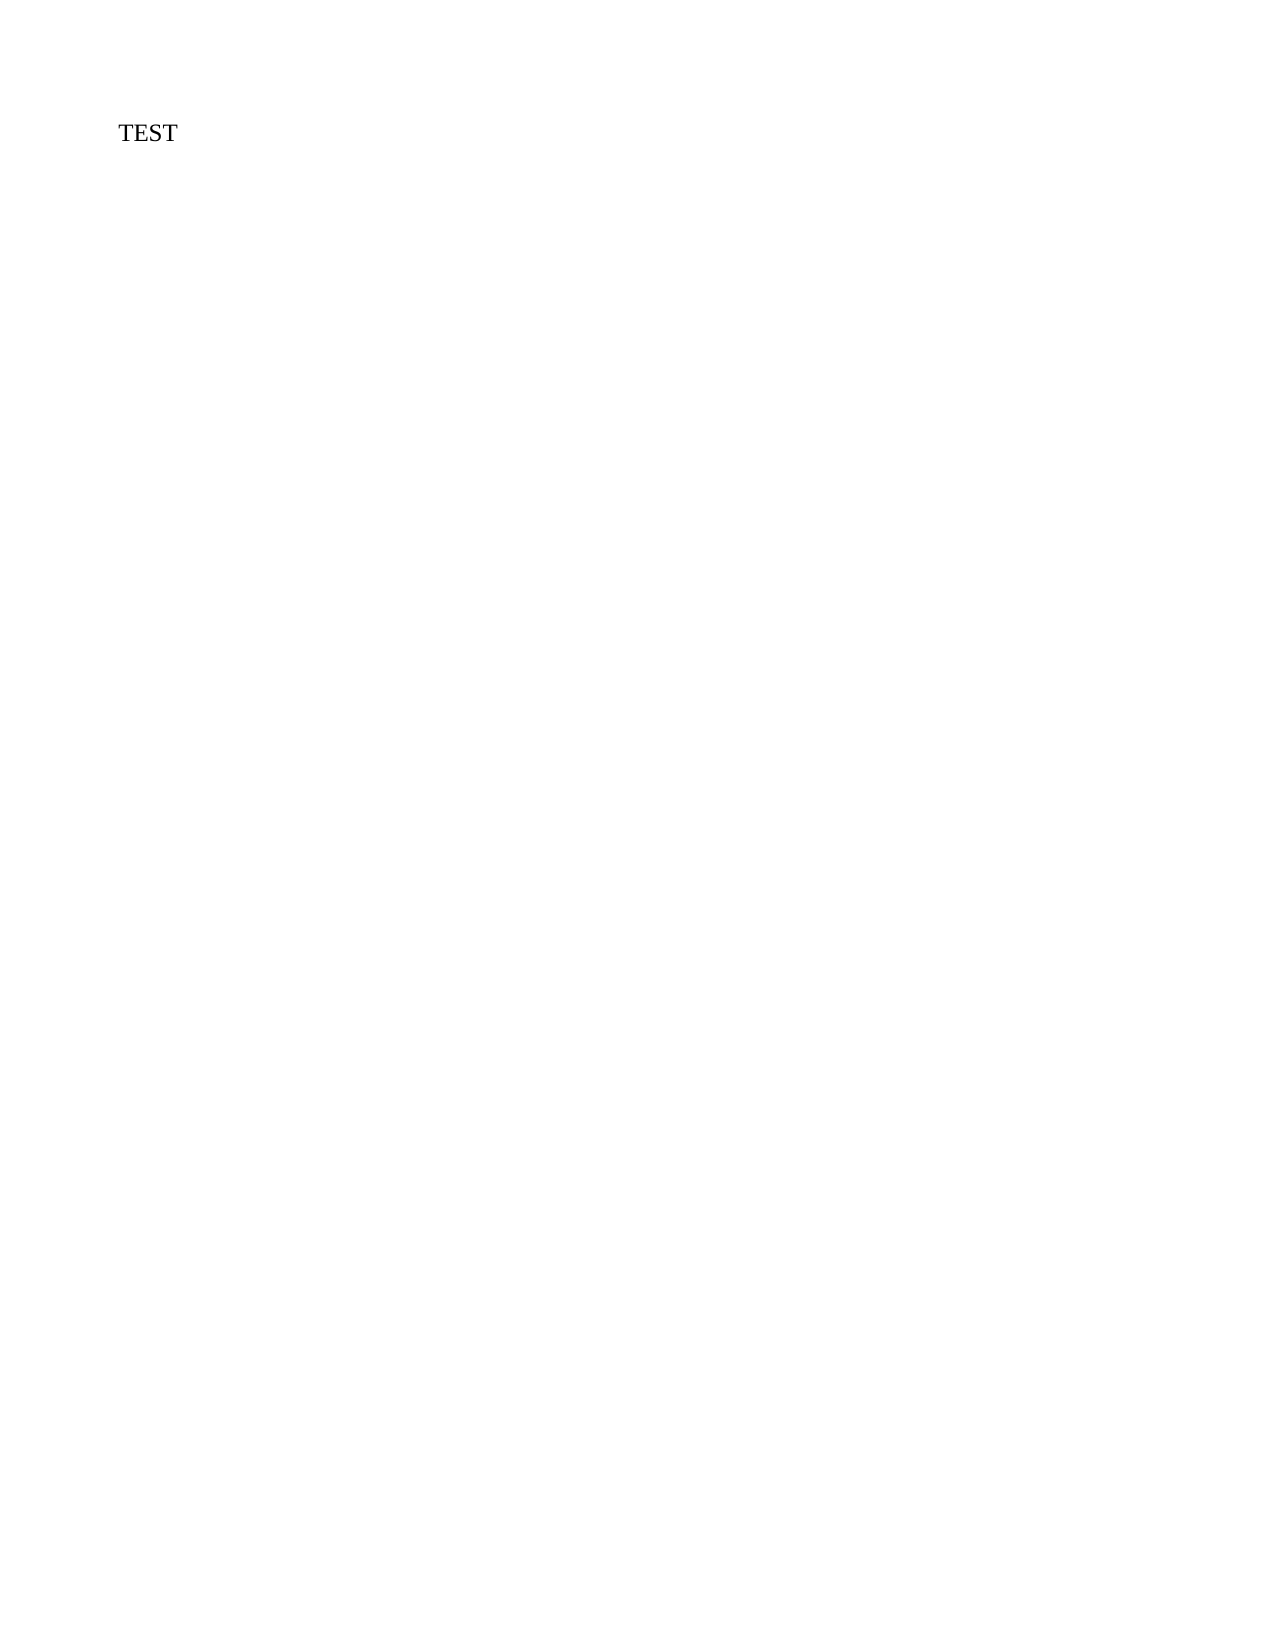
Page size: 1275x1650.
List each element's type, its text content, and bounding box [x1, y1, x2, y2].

text TEST [118, 118, 1157, 147]
